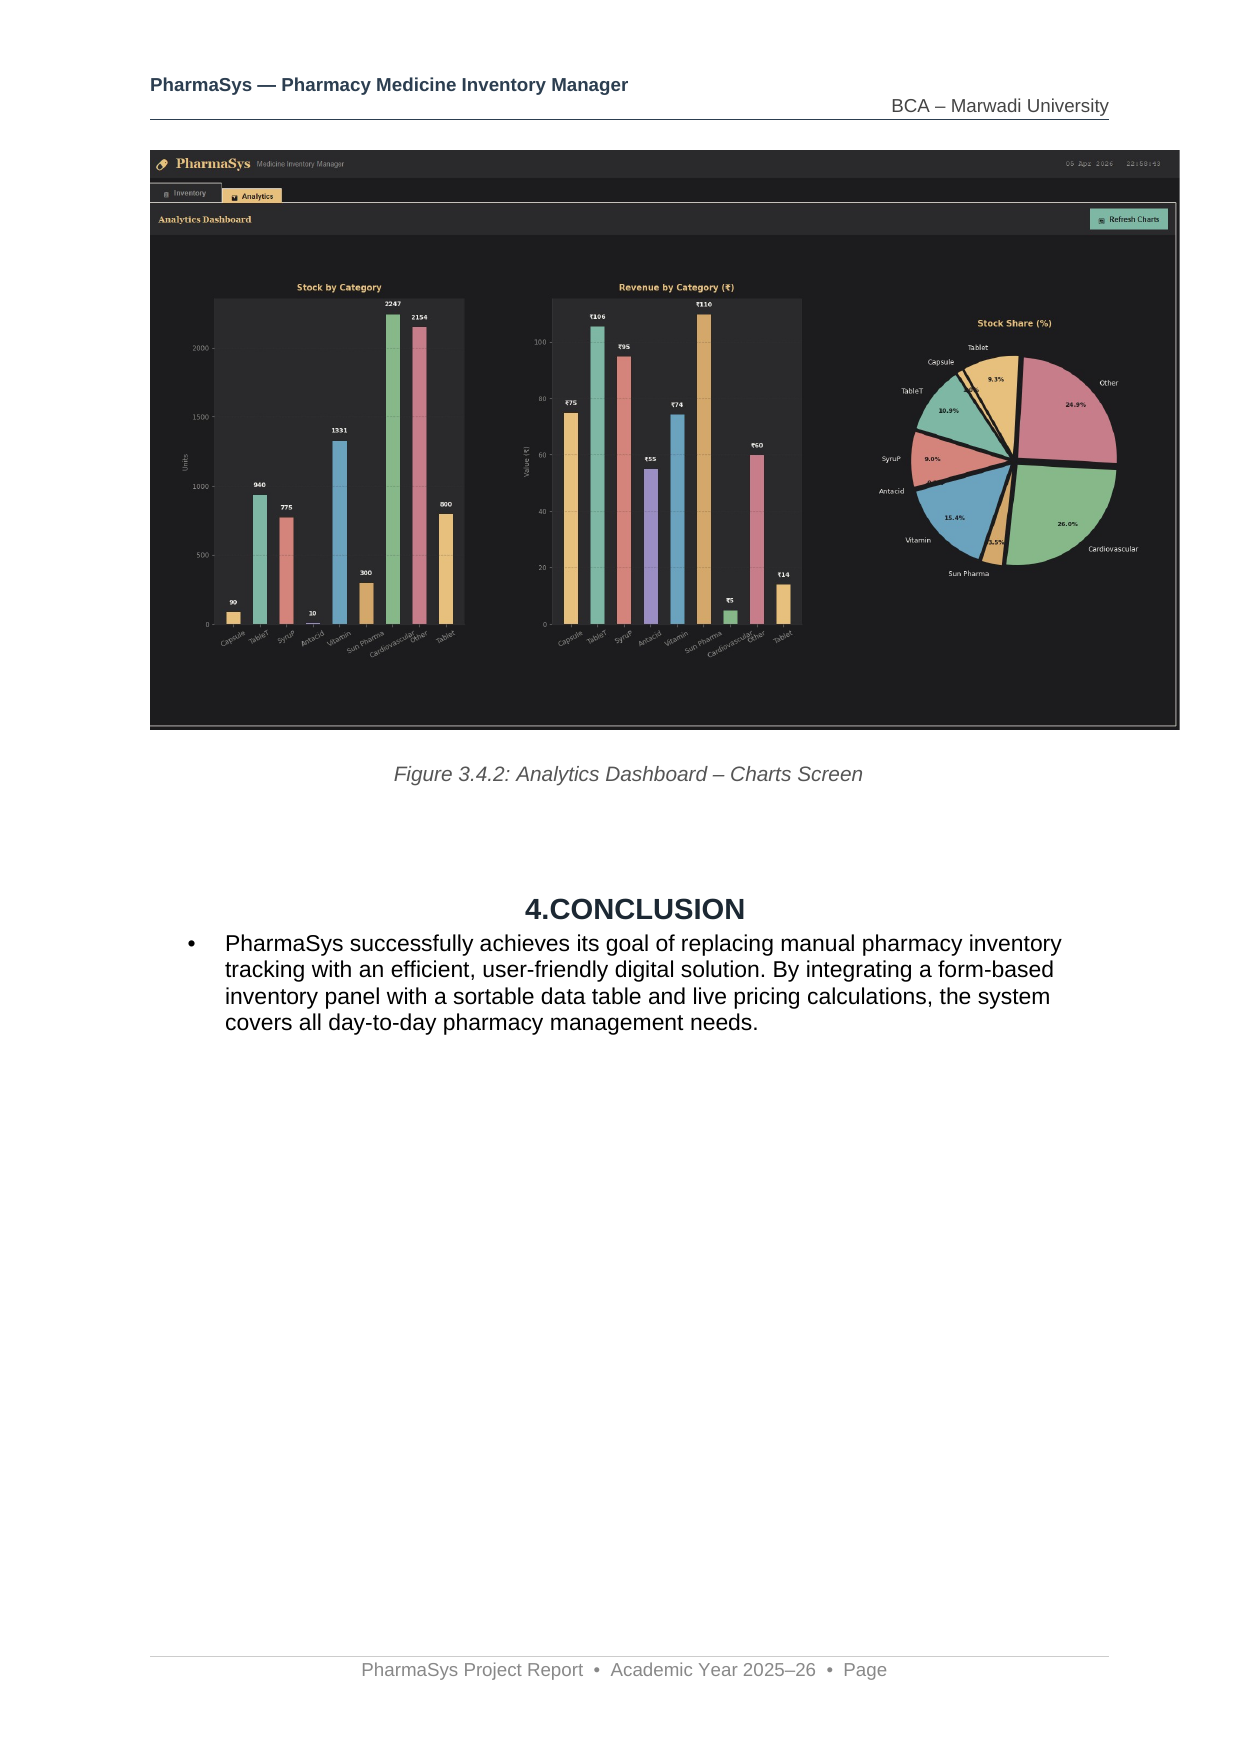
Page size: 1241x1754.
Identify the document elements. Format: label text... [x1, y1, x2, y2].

picture [150, 150, 1180, 730]
list PharmaSys successfully achieves its goal of replacing manual pharmacy inventory tracking with an efficient, user-friendly digital solution. By integrating a form-based inventory panel with a sortable data table and live pricing calculations, the system covers all day-to-day pharmacy management needs. [187, 930, 1109, 1036]
text Figure 3.4.2: Analytics Dashboard – Charts Screen [150, 762, 1109, 786]
text 4.CONCLUSION [375, 892, 1109, 926]
